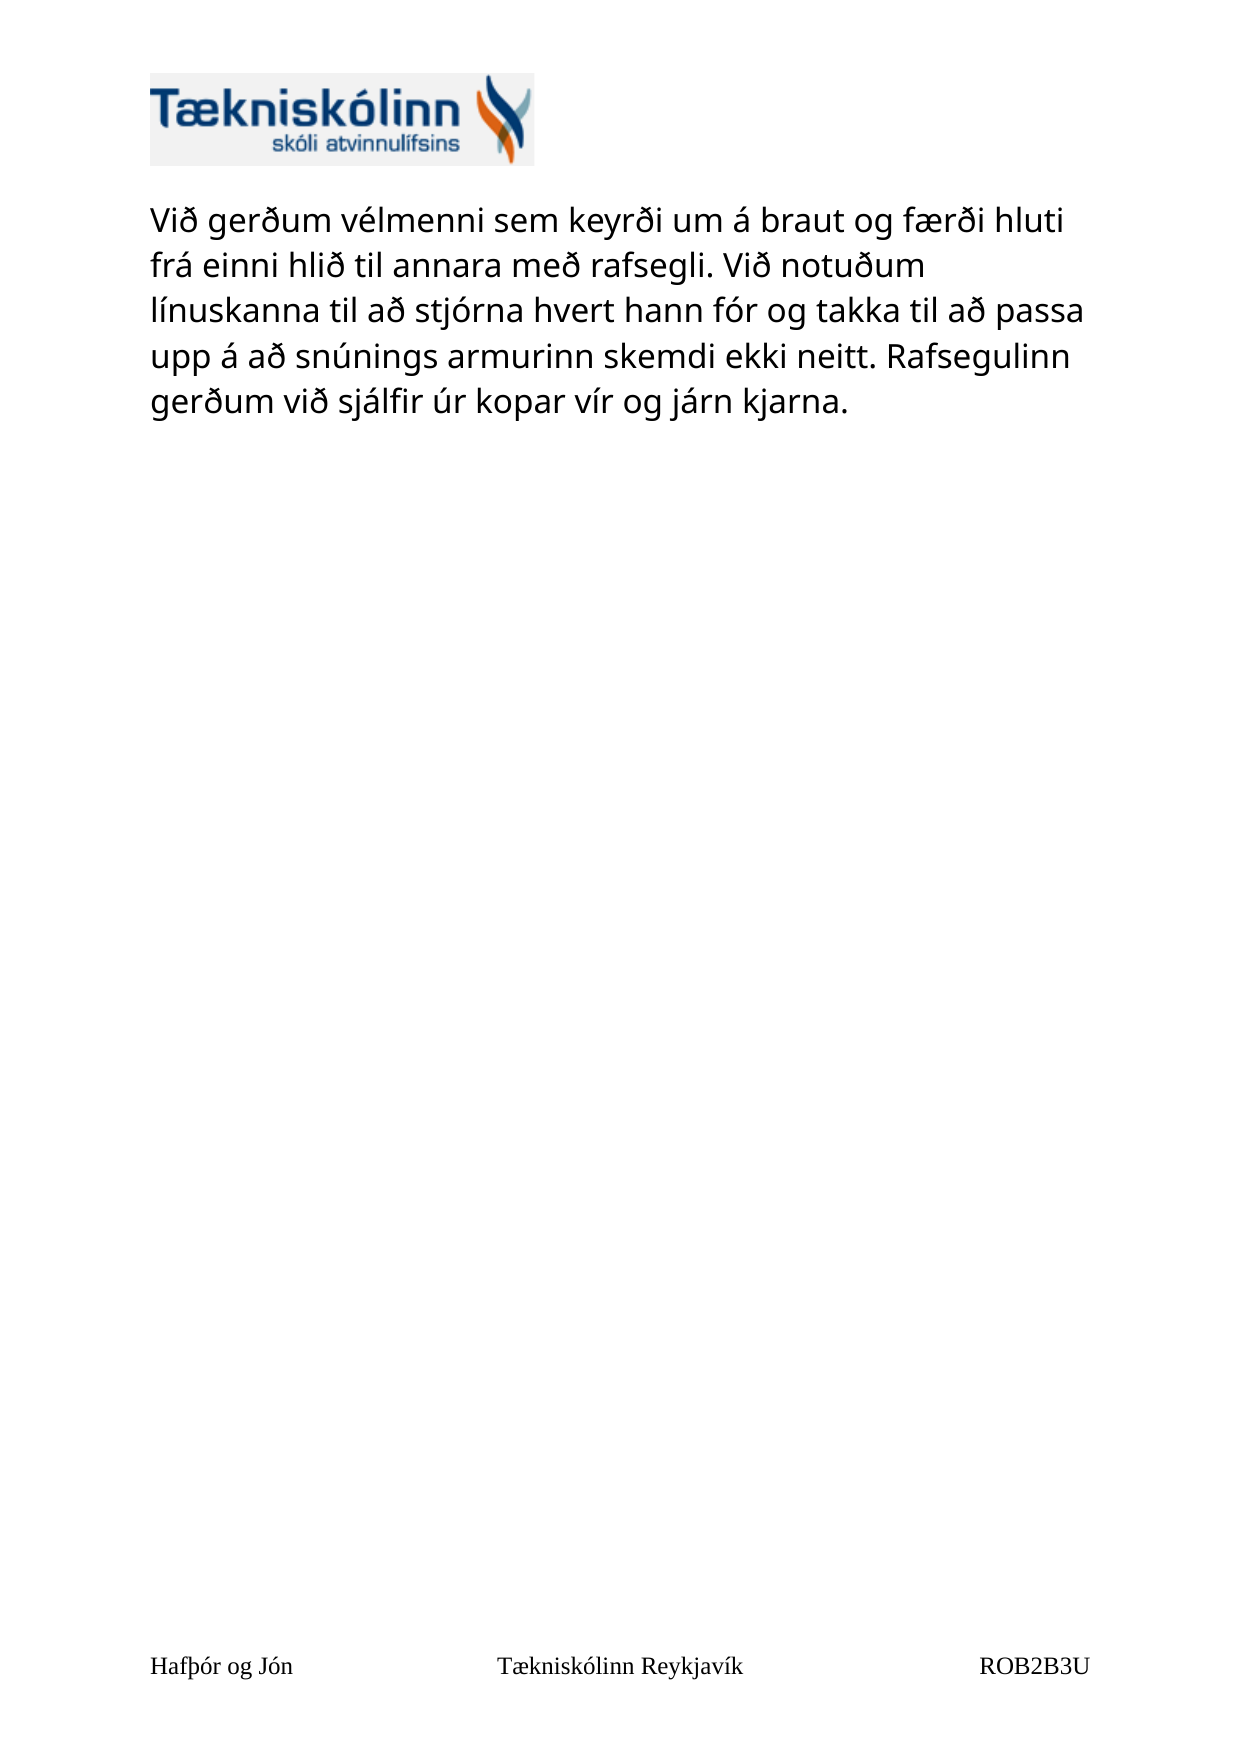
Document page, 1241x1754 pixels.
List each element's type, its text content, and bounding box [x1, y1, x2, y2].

subtitle Við gerðum vélmenni sem keyrði um á braut og færði hluti frá einni hlið til annara með rafsegli. Við notuðum línuskanna til að stjórna hvert hann fór og takka til að passa upp á að snúnings armurinn skemdi ekki neitt. Rafsegulinn gerðum við sjálfir úr kopar vír og járn kjarna. [150, 196, 1090, 423]
picture [150, 73, 535, 166]
